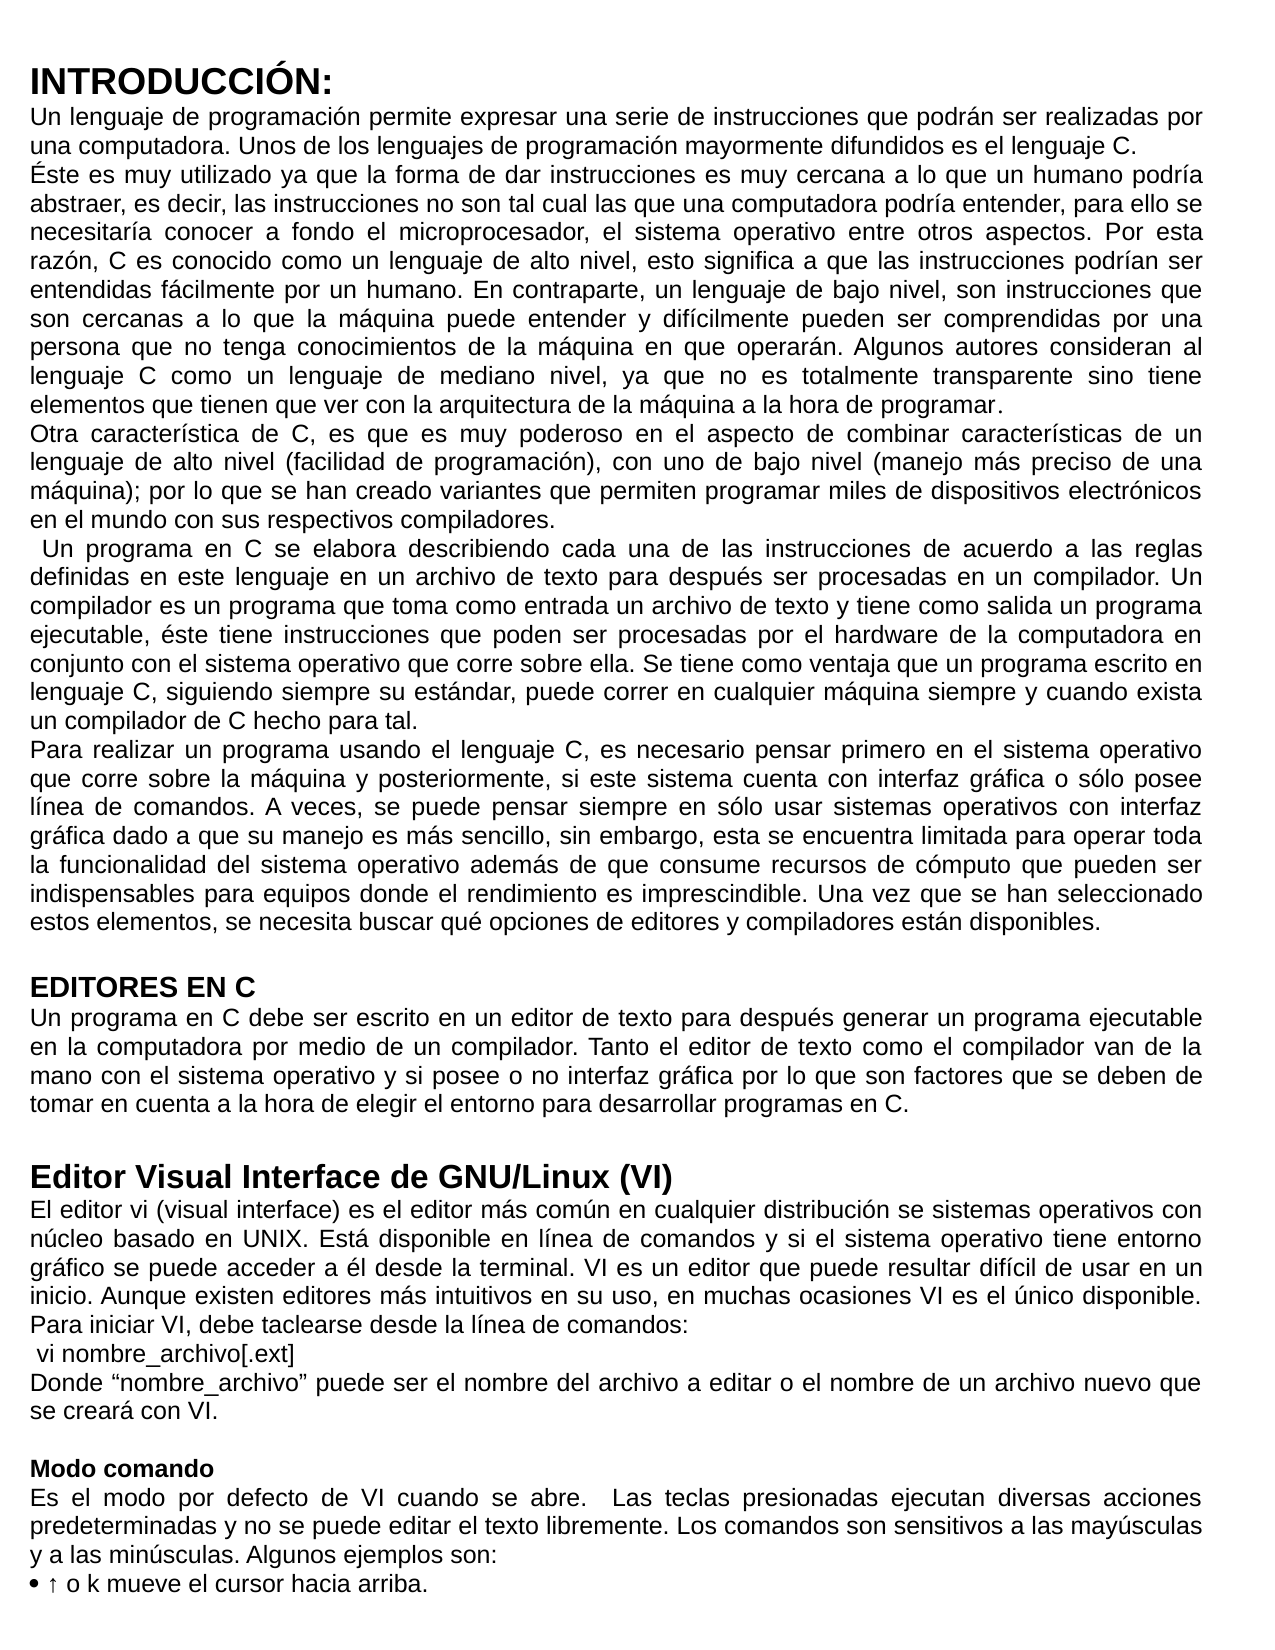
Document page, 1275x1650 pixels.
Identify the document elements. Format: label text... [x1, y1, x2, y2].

text Un programa en C debe ser escrito en un editor de texto para después generar un programa ejecutable en la computadora por medio de un compilador. Tanto el editor de texto como el compilador van de la mano con el sistema operativo y si posee o no interfaz gráfica por lo que son factores que se deben de tomar en cuenta a la hora de elegir el entorno para desarrollar programas en C. [29, 1003, 1205, 1118]
text Éste es muy utilizado ya que la forma de dar instrucciones es muy cercana a lo que un humano podría abstraer, es decir, las instrucciones no son tal cual las que una computadora podría entender, para ello se necesitaría conocer a fondo el microprocesador, el sistema operativo entre otros aspectos. Por esta razón, C es conocido como un lenguaje de alto nivel, esto significa a que las instrucciones podrían ser entendidas fácilmente por un humano. En contraparte, un lenguaje de bajo nivel, son instrucciones que son cercanas a lo que la máquina puede entender y difícilmente pueden ser comprendidas por una persona que no tenga conocimientos de la máquina en que operarán. Algunos autores consideran al lenguaje C como un lenguaje de mediano nivel, ya que no es totalmente transparente sino tiene elementos que tienen que ver con la arquitectura de la máquina a la hora de programar. [29, 160, 1205, 419]
text EDITORES EN C [29, 970, 1205, 1003]
text Otra característica de C, es que es muy poderoso en el aspecto de combinar características de un lenguaje de alto nivel (facilidad de programación), con uno de bajo nivel (manejo más preciso de una máquina); por lo que se han creado variantes que permiten programar miles de dispositivos electrónicos en el mundo con sus respectivos compiladores. [29, 419, 1205, 534]
text El editor vi (visual interface) es el editor más común en cualquier distribución se sistemas operativos con núcleo basado en UNIX. Está disponible en línea de comandos y si el sistema operativo tiene entorno gráfico se puede acceder a él desde la terminal. VI es un editor que puede resultar difícil de usar en un inicio. Aunque existen editores más intuitivos en su uso, en muchas ocasiones VI es el único disponible. Para iniciar VI, debe taclearse desde la línea de comandos: [29, 1195, 1205, 1339]
text vi nombre_archivo[.ext] [29, 1339, 1205, 1368]
text Es el modo por defecto de VI cuando se abre. Las teclas presionadas ejecutan diversas acciones predeterminadas y no se puede editar el texto libremente. Los comandos son sensitivos a las mayúsculas y a las minúsculas. Algunos ejemplos son: [29, 1483, 1205, 1569]
text Donde “nombre_archivo” puede ser el nombre del archivo a editar o el nombre de un archivo nuevo que se creará con VI. [29, 1368, 1205, 1425]
text Un programa en C se elabora describiendo cada una de las instrucciones de acuerdo a las reglas definidas en este lenguaje en un archivo de texto para después ser procesadas en un compilador. Un compilador es un programa que toma como entrada un archivo de texto y tiene como salida un programa ejecutable, éste tiene instrucciones que poden ser procesadas por el hardware de la computadora en conjunto con el sistema operativo que corre sobre ella. Se tiene como ventaja que un programa escrito en lenguaje C, siguiendo siempre su estándar, puede correr en cualquier máquina siempre y cuando exista un compilador de C hecho para tal. [29, 534, 1205, 735]
text  ↑ o k mueve el cursor hacia arriba. [29, 1569, 1205, 1598]
text Un lenguaje de programación permite expresar una serie de instrucciones que podrán ser realizadas por una computadora. Unos de los lenguajes de programación mayormente difundidos es el lenguaje C. [29, 102, 1205, 160]
text INTRODUCCIÓN: [29, 59, 1205, 102]
text Modo comando [29, 1454, 1205, 1483]
text Para realizar un programa usando el lenguaje C, es necesario pensar primero en el sistema operativo que corre sobre la máquina y posteriormente, si este sistema cuenta con interfaz gráfica o sólo posee línea de comandos. A veces, se puede pensar siempre en sólo usar sistemas operativos con interfaz gráfica dado a que su manejo es más sencillo, sin embargo, esta se encuentra limitada para operar toda la funcionalidad del sistema operativo además de que consume recursos de cómputo que pueden ser indispensables para equipos donde el rendimiento es imprescindible. Una vez que se han seleccionado estos elementos, se necesita buscar qué opciones de editores y compiladores están disponibles. [29, 735, 1205, 936]
text Editor Visual Interface de GNU/Linux (VI) [29, 1157, 1205, 1195]
